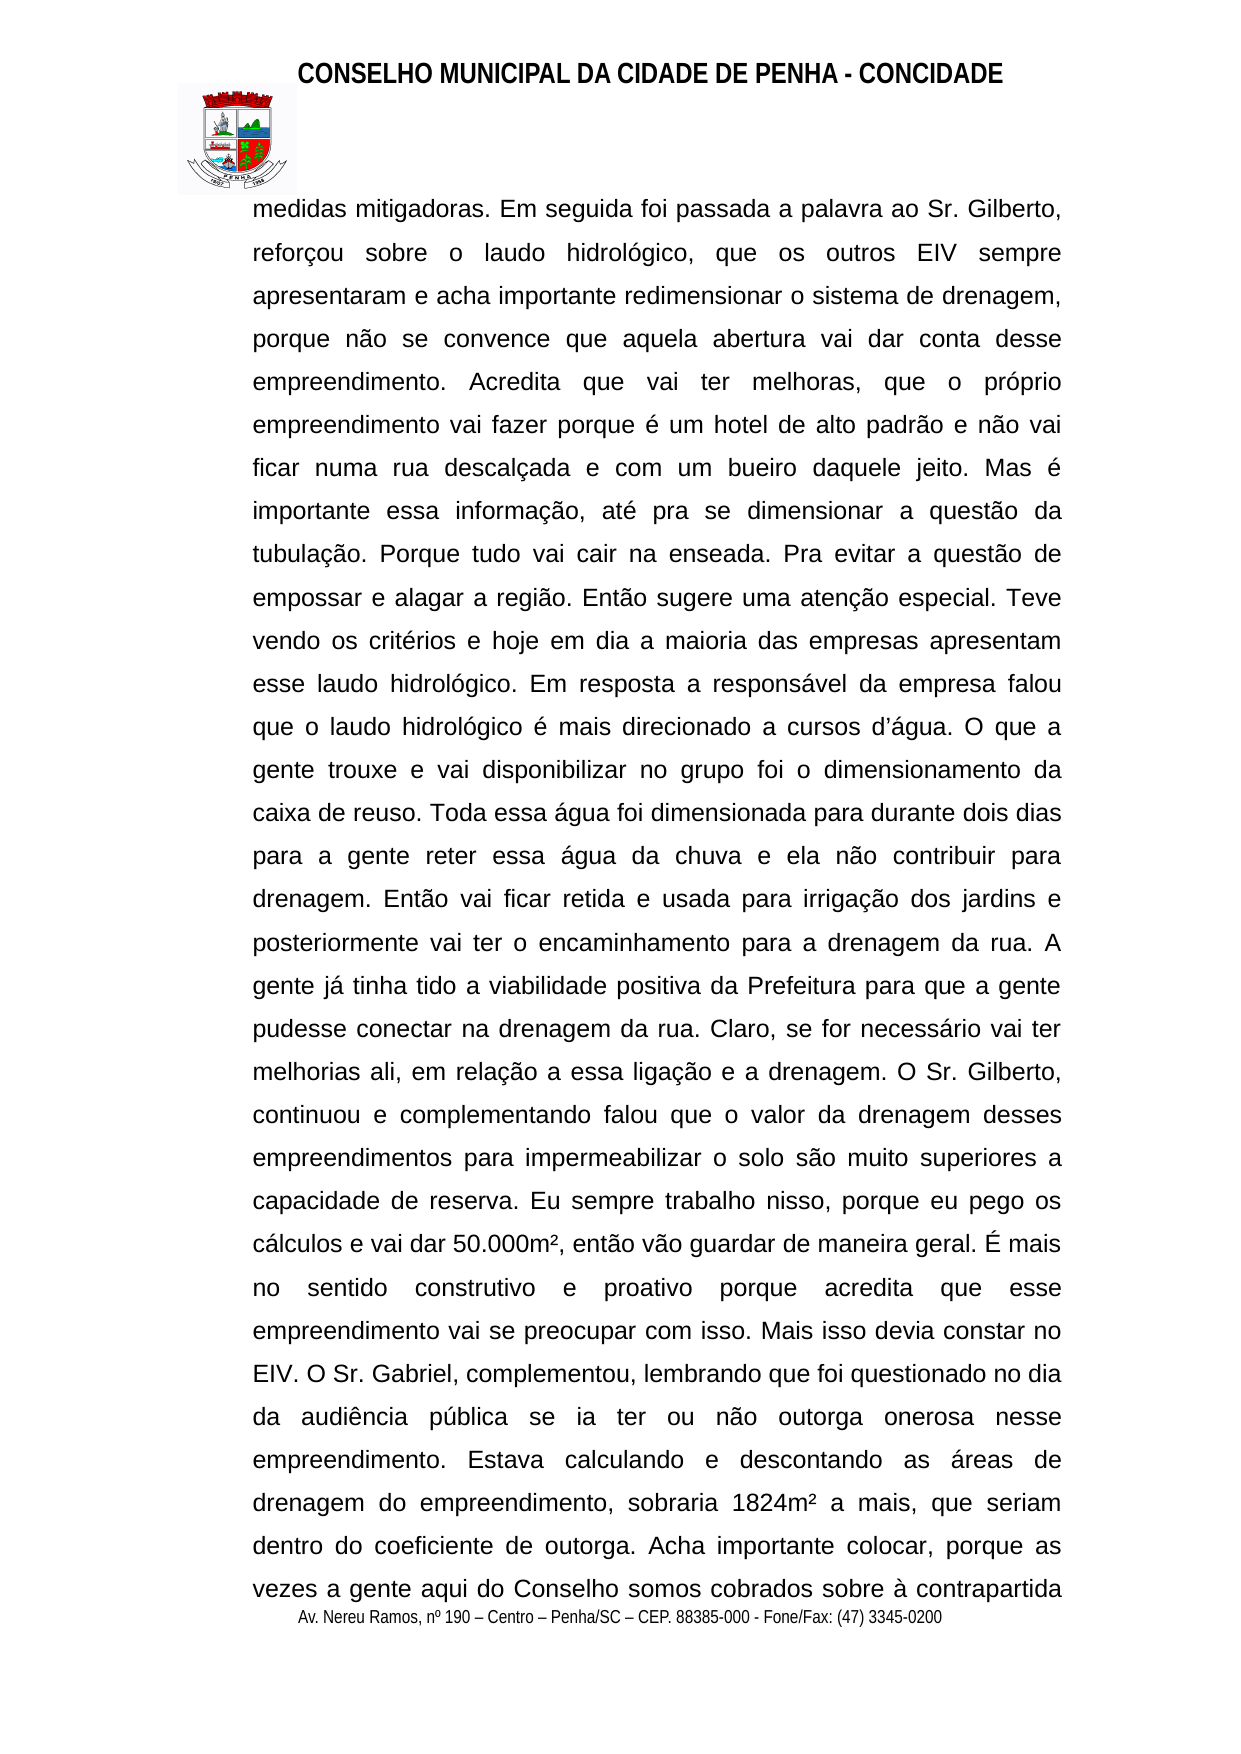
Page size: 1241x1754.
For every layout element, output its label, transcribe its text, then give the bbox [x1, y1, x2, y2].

list medidas mitigadoras. Em seguida foi passada a palavra ao Sr. Gilberto, reforçou sobre o laudo hidrológico, que os outros EIV sempre apresentaram e acha importante redimensionar o sistema de drenagem, porque não se convence que aquela abertura vai dar conta desse empreendimento. Acredita que vai ter melhoras, que o próprio empreendimento vai fazer porque é um hotel de alto padrão e não vai ficar numa rua descalçada e com um bueiro daquele jeito. Mas é importante essa informação, até pra se dimensionar a questão da tubulação. Porque tudo vai cair na enseada. Pra evitar a questão de empossar e alagar a região. Então sugere uma atenção especial. Teve vendo os critérios e hoje em dia a maioria das empresas apresentam esse laudo hidrológico. Em resposta a responsável da empresa falou que o laudo hidrológico é mais direcionado a cursos d’água. O que a gente trouxe e vai disponibilizar no grupo foi o dimensionamento da caixa de reuso. Toda essa água foi dimensionada para durante dois dias para a gente reter essa água da chuva e ela não contribuir para drenagem. Então vai ficar retida e usada para irrigação dos jardins e posteriormente vai ter o encaminhamento para a drenagem da rua. A gente já tinha tido a viabilidade positiva da Prefeitura para que a gente pudesse conectar na drenagem da rua. Claro, se for necessário vai ter melhorias ali, em relação a essa ligação e a drenagem. O Sr. Gilberto, continuou e complementando falou que o valor da drenagem desses empreendimentos para impermeabilizar o solo são muito superiores a capacidade de reserva. Eu sempre trabalho nisso, porque eu pego os cálculos e vai dar 50.000m², então vão guardar de maneira geral. É mais no sentido construtivo e proativo porque acredita que esse empreendimento vai se preocupar com isso. Mais isso devia constar no EIV. O Sr. Gabriel, complementou, lembrando que foi questionado no dia da audiência pública se ia ter ou não outorga onerosa nesse empreendimento. Estava calculando e descontando as áreas de drenagem do empreendimento, sobraria 1824m² a mais, que seriam dentro do coeficiente de outorga. Acha importante colocar, porque as vezes a gente aqui do Conselho somos cobrados sobre à contrapartida [252, 194, 1063, 1603]
